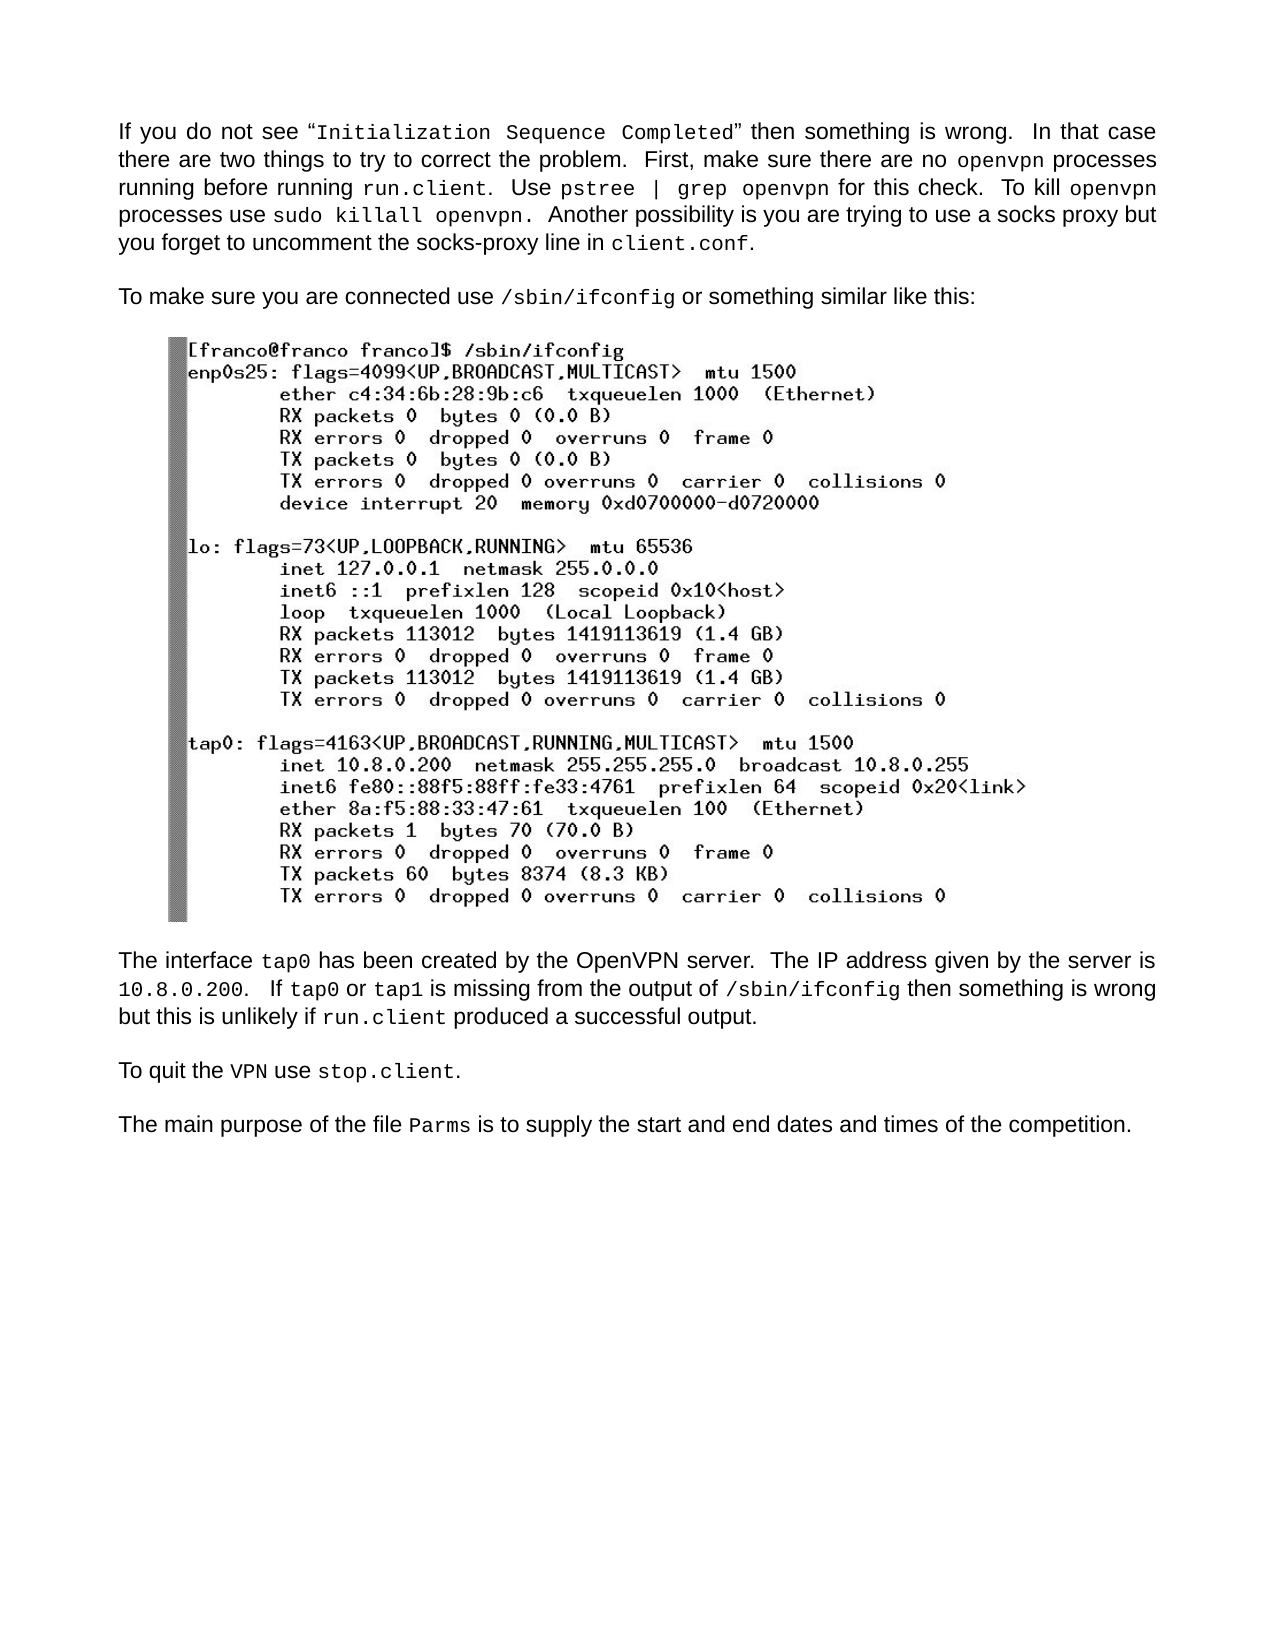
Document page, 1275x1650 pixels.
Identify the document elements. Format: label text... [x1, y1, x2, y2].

text To quit the VPN use stop.client. [118, 1057, 1157, 1085]
text The main purpose of the file Parms is to supply the start and end dates and times of the competition. [118, 1111, 1157, 1139]
text To make sure you are connected use /sbin/ifconfig or something similar like this: [118, 283, 1157, 311]
text If you do not see “Initialization Sequence Completed” then something is wrong. In that case there are two things to try to correct the problem. First, make sure there are no openvpn processes running before running run.client. Use pstree | grep openvpn for this check. To kill openvpn processes use sudo killall openvpn. Another possibility is you are trying to use a socks proxy but you forget to uncomment the socks-proxy line in client.conf. [118, 118, 1157, 257]
text The interface tap0 has been created by the OpenVPN server. The IP address given by the server is 10.8.0.200. If tap0 or tap1 is missing from the output of /sbin/ifconfig then something is wrong but this is unlikely if run.client produced a successful output. [118, 947, 1157, 1031]
picture [168, 337, 1107, 922]
